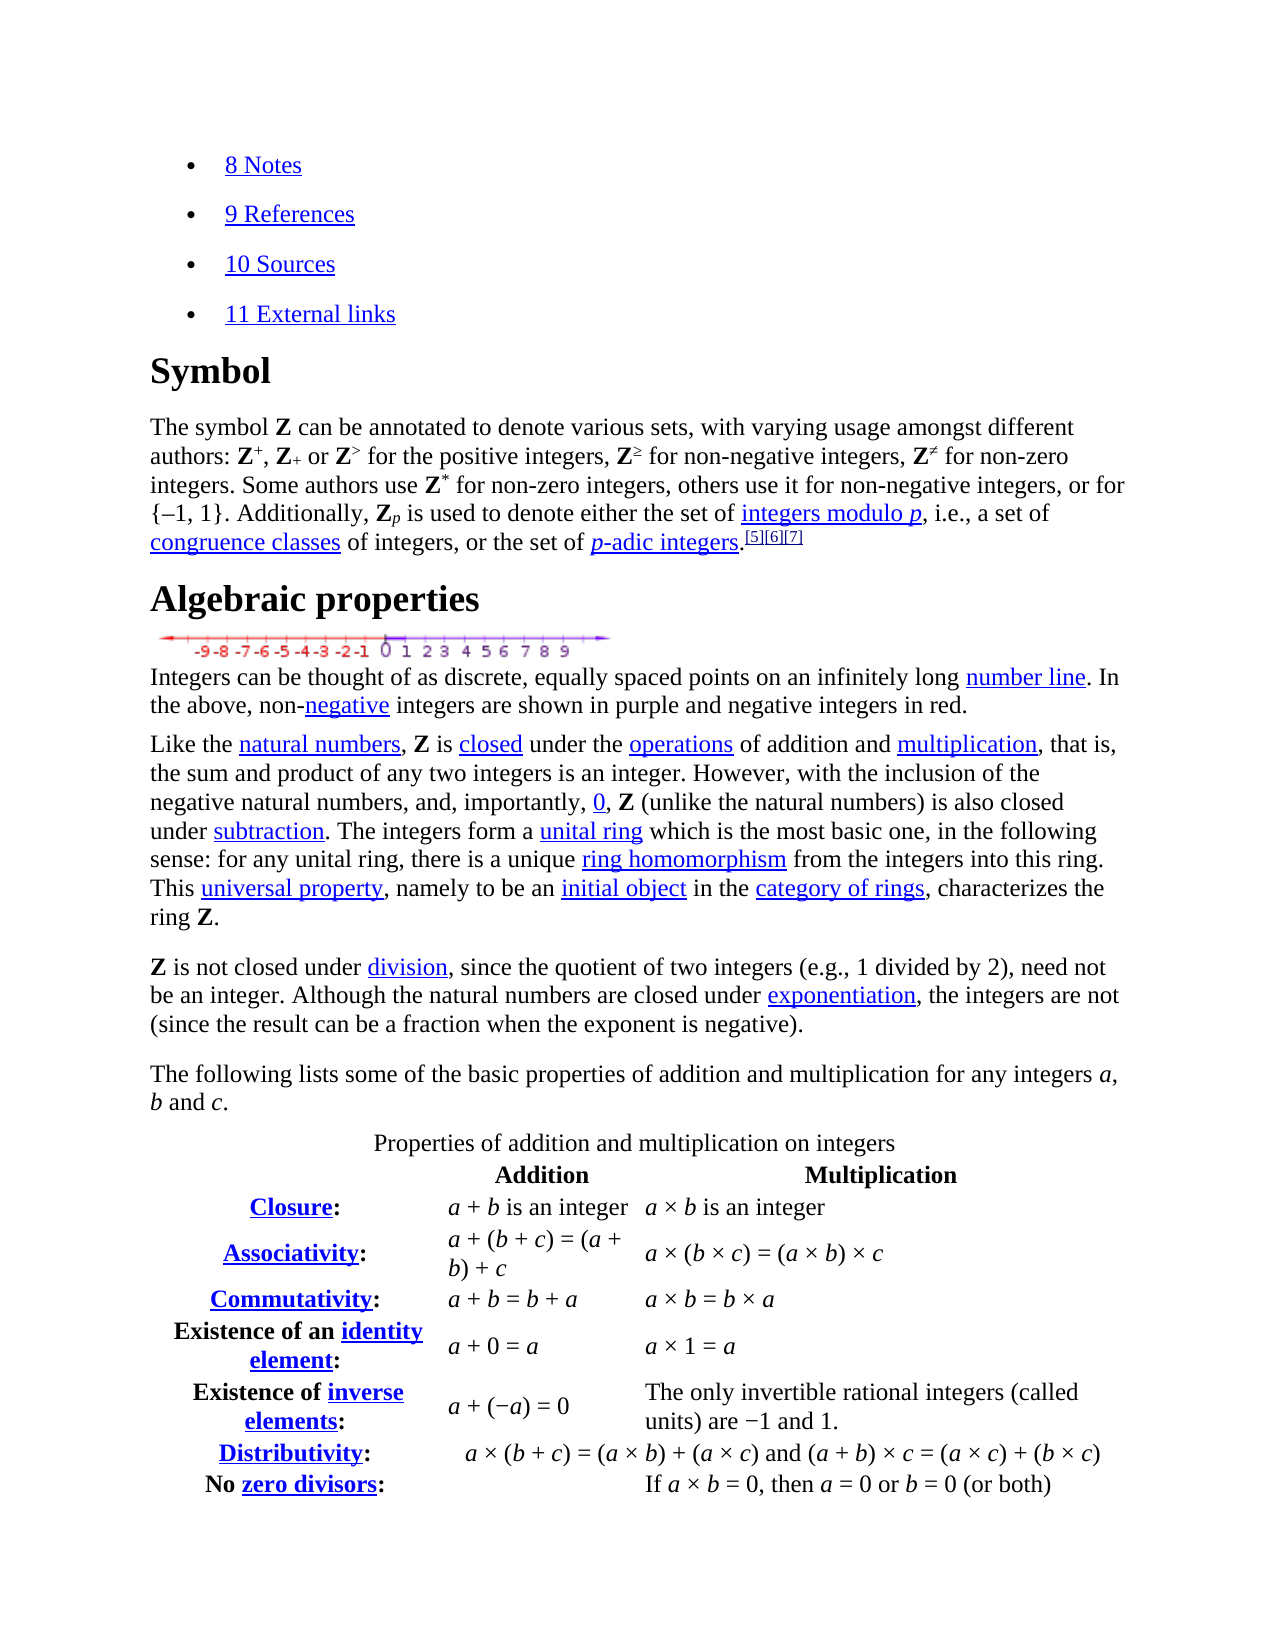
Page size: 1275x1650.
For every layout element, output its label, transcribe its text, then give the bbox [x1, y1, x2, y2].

table_cell Closure: [150, 1190, 446, 1222]
table_cell Associativity: [150, 1222, 446, 1283]
table_cell The only invertible rational integers (called units) are −1 and 1. [643, 1375, 1125, 1436]
text Integers can be thought of as discrete, equally spaced points on an infinitely long number line. In the above, non-negative integers are shown in purple and negative integers in red. [150, 662, 1125, 719]
text Symbol [150, 348, 1125, 391]
table_cell [446, 1468, 643, 1500]
table_cell Existence of inverse elements: [150, 1375, 446, 1436]
table_cell Commutativity: [150, 1283, 446, 1315]
table_cell a × 1 = a [643, 1315, 1125, 1375]
table_header Properties of addition and multiplication on integers [150, 1127, 1125, 1158]
table_cell a × b is an integer [643, 1190, 1125, 1222]
table_cell If a × b = 0, then a = 0 or b = 0 (or both) [643, 1468, 1125, 1500]
text Like the natural numbers, Z is closed under the operations of addition and multiplication, that is, the sum and product of any two integers is an integer. However, with the inclusion of the negative natural numbers, and, importantly, 0, Z (unlike the natural numbers) is also closed under subtraction. The integers form a unital ring which is the most basic one, in the following sense: for any unital ring, there is a unique ring homomorphism from the integers into this ring. This universal property, namely to be an initial object in the category of rings, characterizes the ring Z. [150, 729, 1125, 931]
list 11 External links [187, 299, 1125, 327]
table_cell a + 0 = a [446, 1315, 643, 1375]
table_cell a + b = b + a [446, 1283, 643, 1315]
table_cell No zero divisors: [150, 1468, 446, 1500]
list 8 Notes [187, 150, 1125, 179]
table_cell Multiplication [643, 1159, 1125, 1190]
text Z is not closed under division, since the quotient of two integers (e.g., 1 divided by 2), need not be an integer. Although the natural numbers are closed under exponentiation, the integers are not (since the result can be a fraction when the exponent is negative). [150, 952, 1125, 1038]
table_cell Addition [446, 1159, 643, 1190]
table_cell Distributivity: [150, 1436, 446, 1468]
table_cell a + b is an integer [446, 1190, 643, 1222]
table_cell a + (b + c) = (a + b) + c [446, 1222, 643, 1283]
table_cell a × (b × c) = (a × b) × c [643, 1222, 1125, 1283]
table_cell a × (b + c) = (a × b) + (a × c) and (a + b) × c = (a × c) + (b × c) [446, 1436, 1125, 1468]
table_cell a × b = b × a [643, 1283, 1125, 1315]
table_cell [150, 1159, 446, 1190]
text Algebraic properties [150, 577, 1125, 620]
table_cell Existence of an identity element: [150, 1315, 446, 1375]
list 10 Sources [187, 249, 1125, 278]
text The symbol Z can be annotated to denote various sets, with varying usage amongst different authors: Z+, Z+ or Z> for the positive integers, Z≥ for non-negative integers, Z≠ for non-zero integers. Some authors use Z* for non-zero integers, others use it for non-negative integers, or for {–1, 1}. Additionally, Zp is used to denote either the set of integers modulo p, i.e., a set of congruence classes of integers, or the set of p-adic integers.[5][6][7] [150, 412, 1125, 556]
text The following lists some of the basic properties of addition and multiplication for any integers a, b and c. [150, 1059, 1125, 1116]
list 9 References [187, 199, 1125, 228]
table_cell a + (−a) = 0 [446, 1375, 643, 1436]
